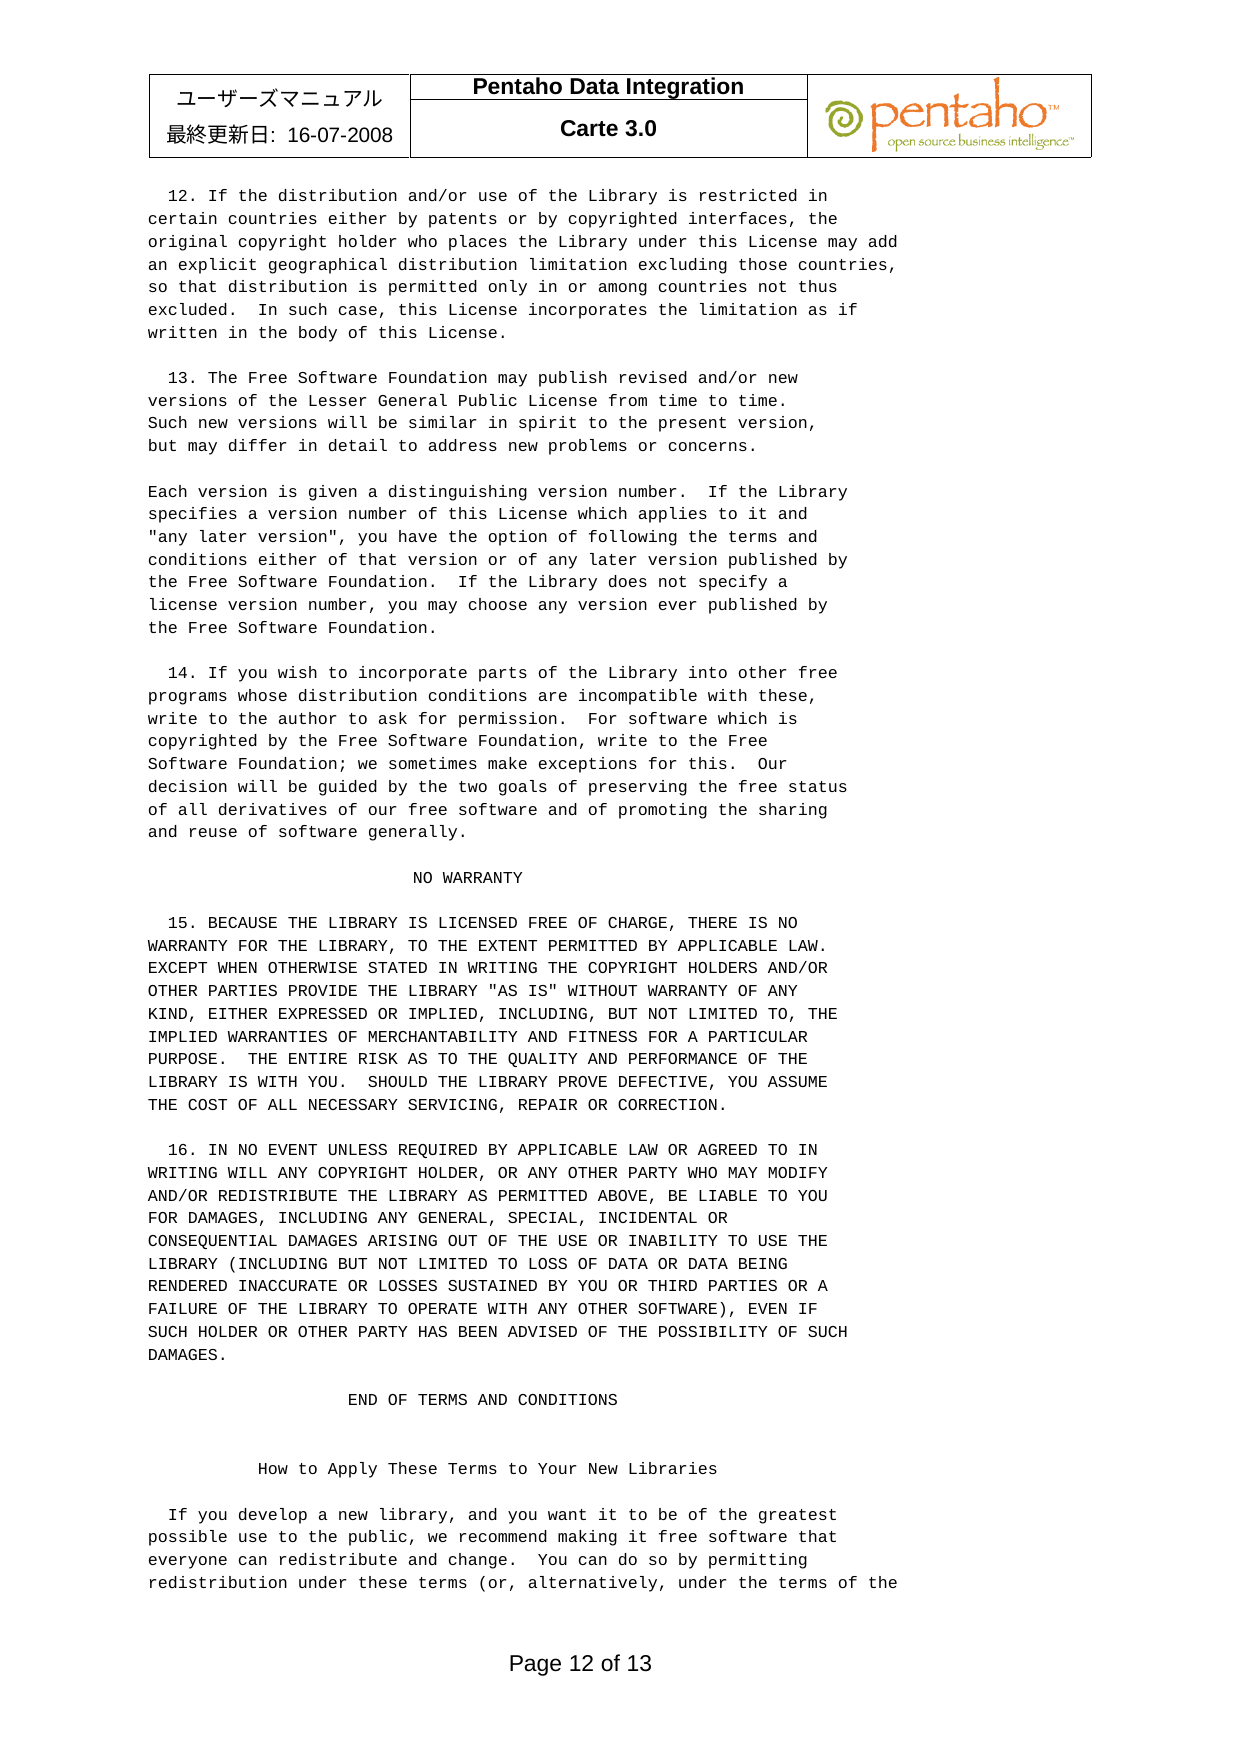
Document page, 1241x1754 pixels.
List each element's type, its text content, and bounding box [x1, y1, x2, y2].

text 12. If the distribution and/or use of the Library is restricted in certain countries either by patents or by copyrighted interfaces, the original copyright holder who places the Library under this License may add an explicit geographical distribution limitation excluding those countries, so that distribution is permitted only in or among countries not thus excluded. In such case, this License incorporates the limitation as if written in the body of this License. 13. The Free Software Foundation may publish revised and/or new versions of the Lesser General Public License from time to time. Such new versions will be similar in spirit to the present version, but may differ in detail to address new problems or concerns. Each version is given a distinguishing version number. If the Library specifies a version number of this License which applies to it and "any later version", you have the option of following the terms and conditions either of that version or of any later version published by the Free Software Foundation. If the Library does not specify a license version number, you may choose any version ever published by the Free Software Foundation. 14. If you wish to incorporate parts of the Library into other free programs whose distribution conditions are incompatible with these, write to the author to ask for permission. For software which is copyrighted by the Free Software Foundation, write to the Free Software Foundation; we sometimes make exceptions for this. Our decision will be guided by the two goals of preserving the free status of all derivatives of our free software and of promoting the sharing and reuse of software generally. NO WARRANTY 15. BECAUSE THE LIBRARY IS LICENSED FREE OF CHARGE, THERE IS NO WARRANTY FOR THE LIBRARY, TO THE EXTENT PERMITTED BY APPLICABLE LAW. EXCEPT WHEN OTHERWISE STATED IN WRITING THE COPYRIGHT HOLDERS AND/OR OTHER PARTIES PROVIDE THE LIBRARY "AS IS" WITHOUT WARRANTY OF ANY KIND, EITHER EXPRESSED OR IMPLIED, INCLUDING, BUT NOT LIMITED TO, THE IMPLIED WARRANTIES OF MERCHANTABILITY AND FITNESS FOR A PARTICULAR PURPOSE. THE ENTIRE RISK AS TO THE QUALITY AND PERFORMANCE OF THE LIBRARY IS WITH YOU. SHOULD THE LIBRARY PROVE DEFECTIVE, YOU ASSUME THE COST OF ALL NECESSARY SERVICING, REPAIR OR CORRECTION. 16. IN NO EVENT UNLESS REQUIRED BY APPLICABLE LAW OR AGREED TO IN WRITING WILL ANY COPYRIGHT HOLDER, OR ANY OTHER PARTY WHO MAY MODIFY AND/OR REDISTRIBUTE THE LIBRARY AS PERMITTED ABOVE, BE LIABLE TO YOU FOR DAMAGES, INCLUDING ANY GENERAL, SPECIAL, INCIDENTAL OR CONSEQUENTIAL DAMAGES ARISING OUT OF THE USE OR INABILITY TO USE THE LIBRARY (INCLUDING BUT NOT LIMITED TO LOSS OF DATA OR DATA BEING RENDERED INACCURATE OR LOSSES SUSTAINED BY YOU OR THIRD PARTIES OR A FAILURE OF THE LIBRARY TO OPERATE WITH ANY OTHER SOFTWARE), EVEN IF SUCH HOLDER OR OTHER PARTY HAS BEEN ADVISED OF THE POSSIBILITY OF SUCH DAMAGES. END OF TERMS AND CONDITIONS [148, 188, 1092, 1410]
text How to Apply These Terms to Your New Libraries If you develop a new library, and you want it to be of the greatest possible use to the public, we recommend making it free software that everyone can redistribute and change. You can do so by permitting redistribution under these terms (or, alternatively, under the terms of the [148, 1415, 1092, 1593]
